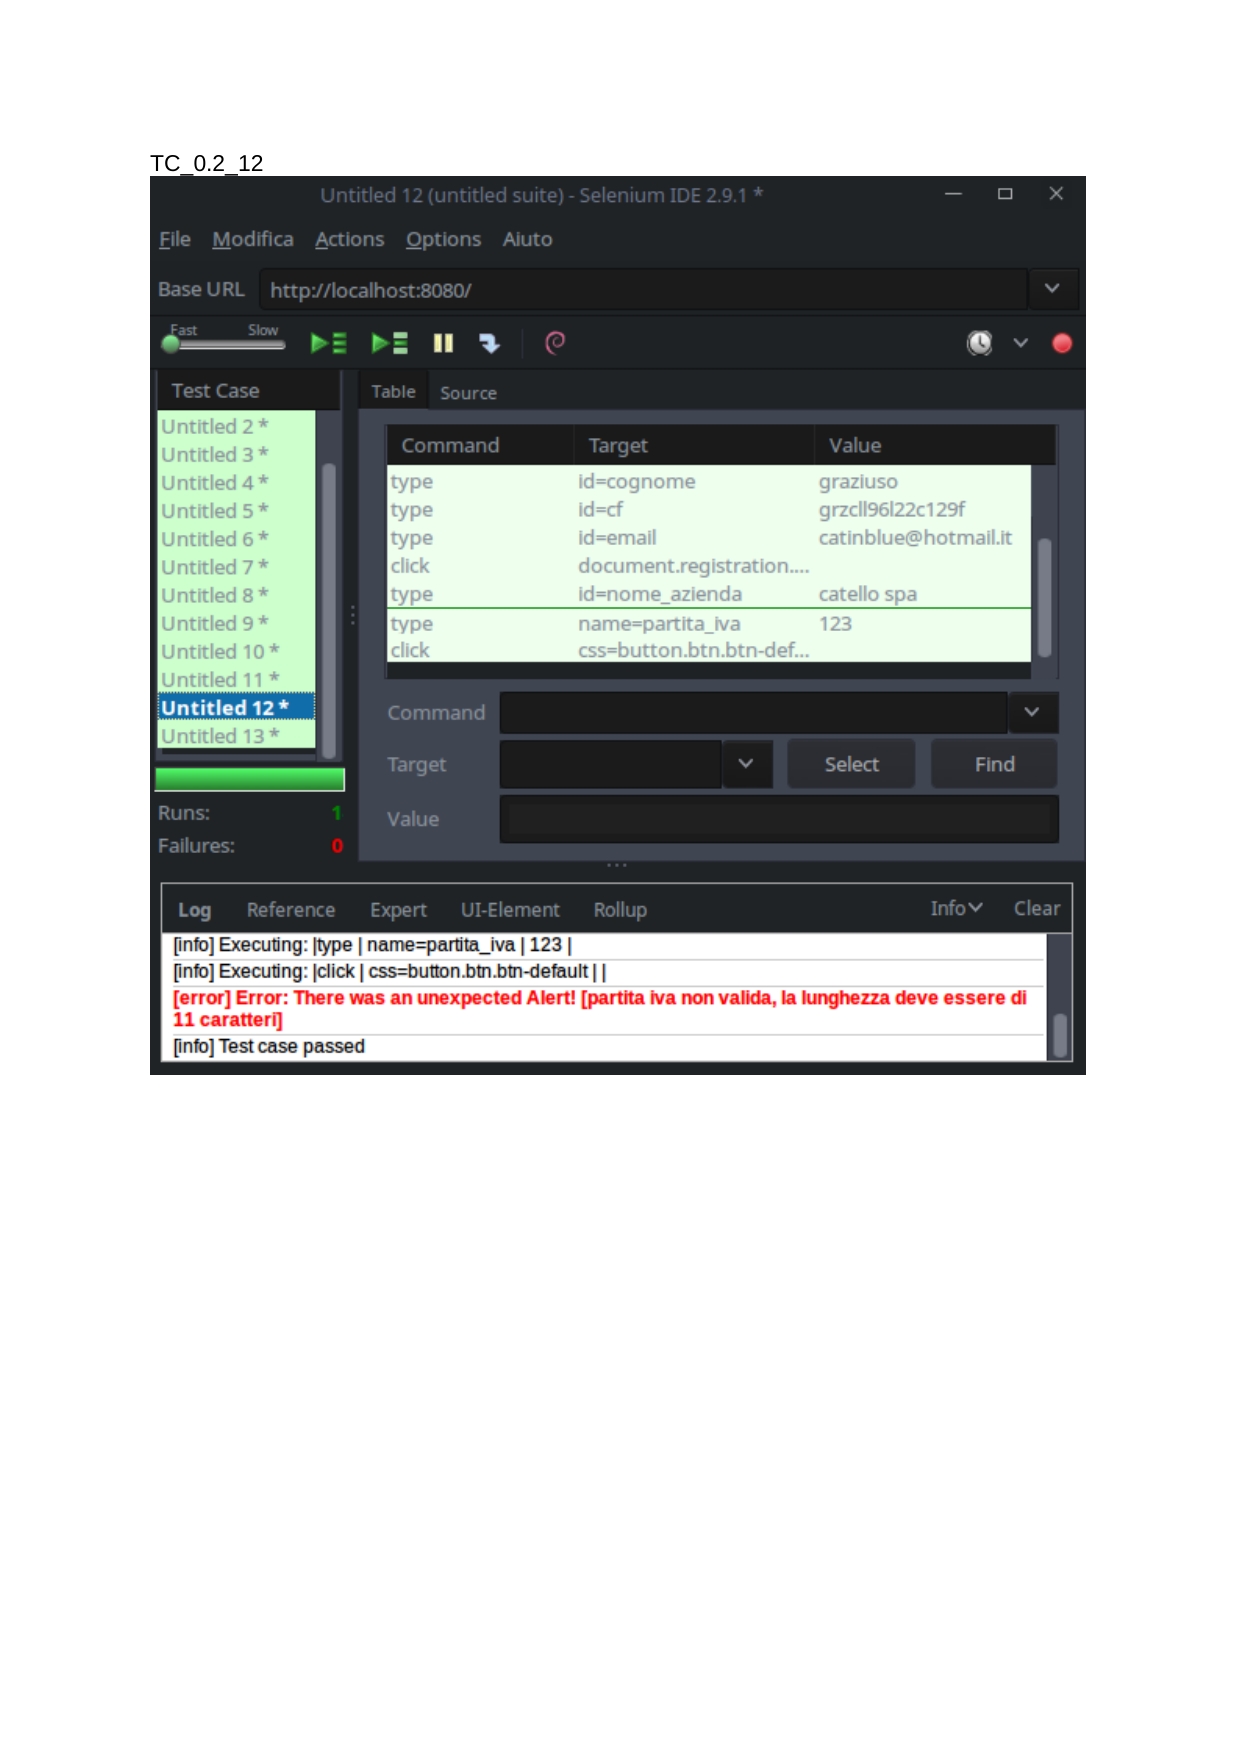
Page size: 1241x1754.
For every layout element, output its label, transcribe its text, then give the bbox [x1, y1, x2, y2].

picture [150, 176, 1086, 1075]
text TC_0.2_12 [150, 150, 1090, 176]
